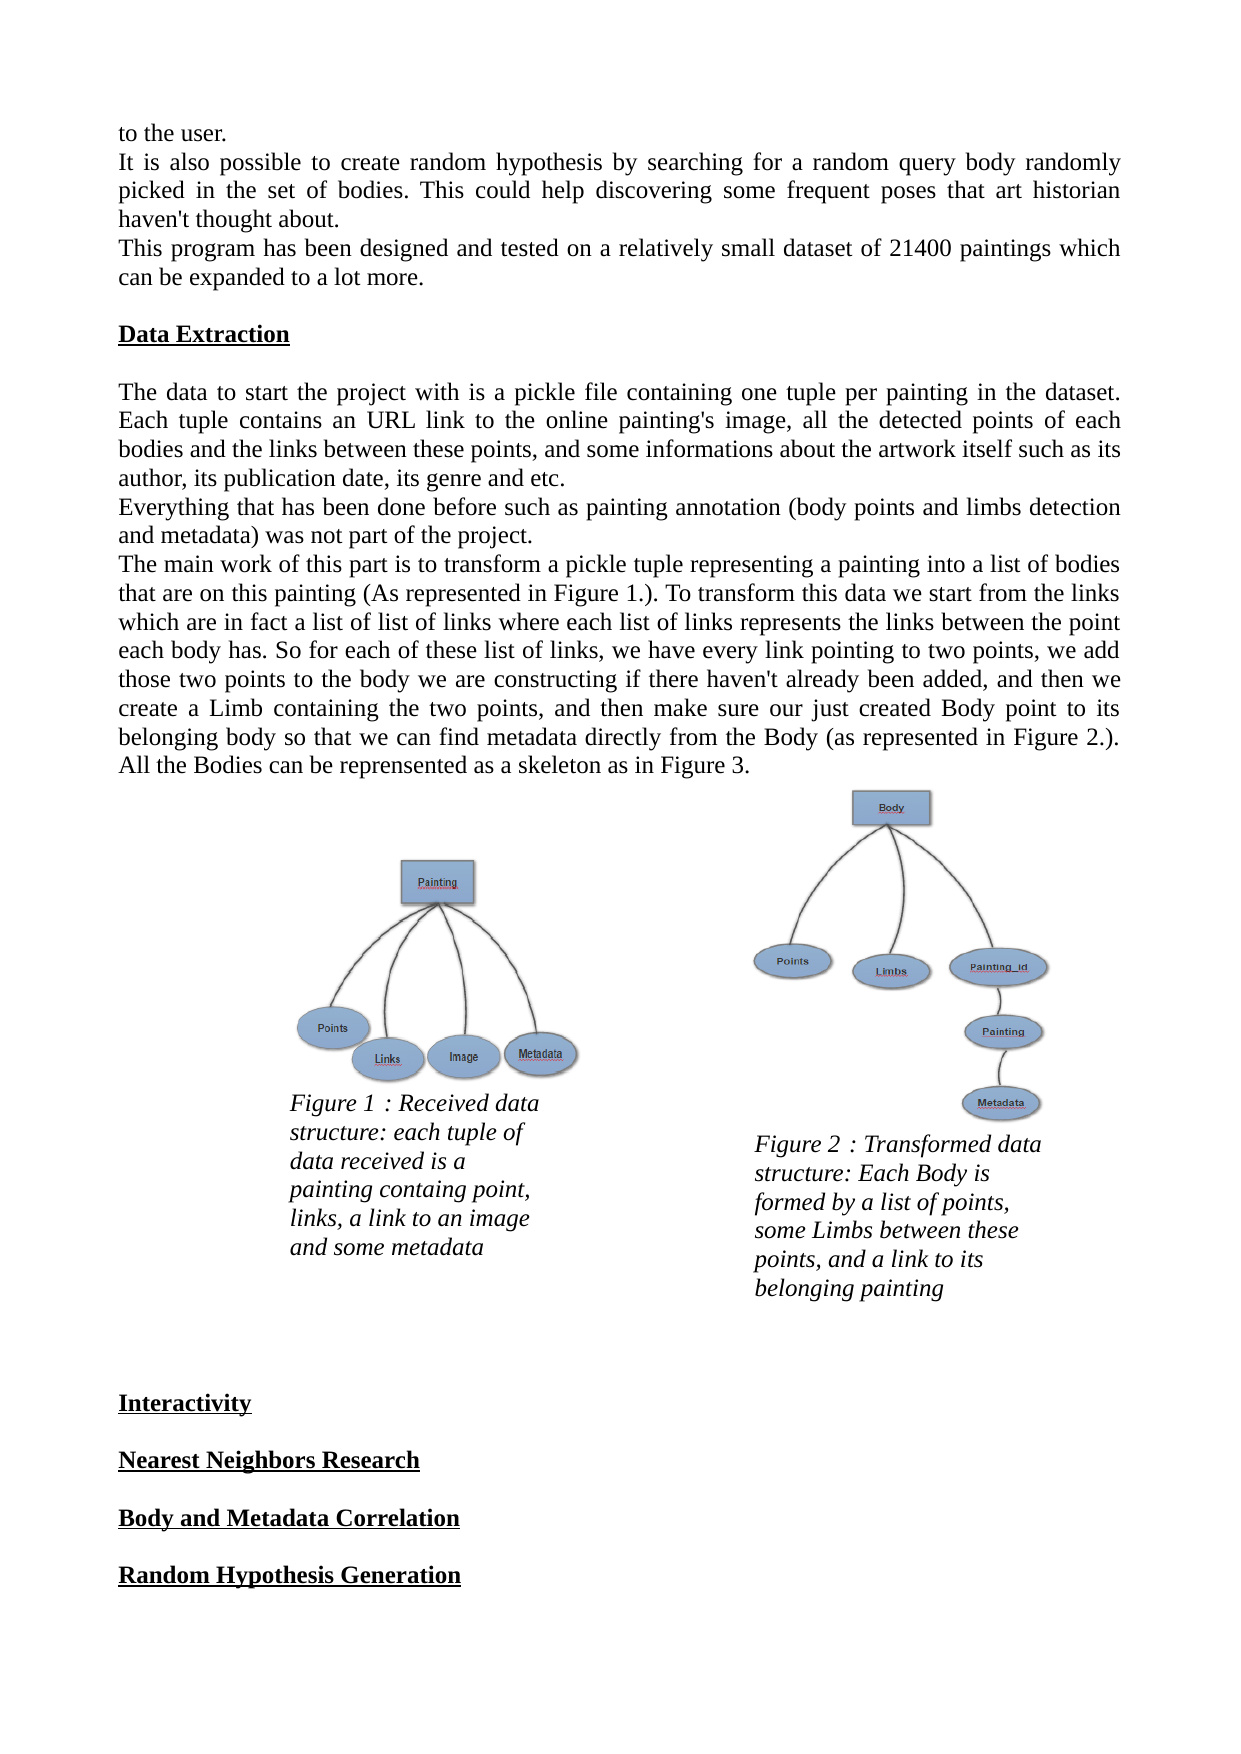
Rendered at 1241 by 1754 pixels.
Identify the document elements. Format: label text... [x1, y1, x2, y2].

text It is also possible to create random hypothesis by searching for a random query body randomly picked in the set of bodies. This could help discovering some frequent poses that art historian haven't thought about. [118, 147, 1122, 233]
text Random Hypothesis Generation [118, 1560, 1122, 1589]
text Interactivity [118, 1388, 1122, 1417]
text Body and Metadata Correlation [118, 1503, 1122, 1532]
text to the user. [118, 118, 1122, 147]
text Data Extraction [118, 319, 1122, 348]
text Everything that has been done before such as painting annotation (body points and limbs detection and metadata) was not part of the project. [118, 492, 1122, 549]
picture [289, 805, 582, 1089]
text Figure 2 : Transformed data structure: Each Body is formed by a list of points, some Limbs between these points, and a link to its belonging painting [754, 1130, 1045, 1302]
text The main work of this part is to transform a pickle tuple representing a painting into a list of bodies that are on this painting (As represented in Figure 1.). To transform this data we start from the links which are in fact a list of list of links where each list of links represents the links between the point each body has. So for each of these list of links, we have every link pointing to two points, we add those two points to the body we are constructing if there haven't already been added, and then we create a Limb containing the two points, and then make sure our just created Body point to its belonging body so that we can find metadata directly from the Body (as represented in Figure 2.). All the Bodies can be reprensented as a skeleton as in Figure 3. [118, 549, 1122, 779]
text Figure 1 : Received data structure: each tuple of data received is a painting containg point, links, a link to an image and some metadata [289, 1089, 555, 1261]
text The data to start the project with is a pickle file containing one tuple per painting in the dataset. Each tuple contains an URL link to the online painting's image, all the detected points of each bodies and the links between these points, and some informations about the artwork itself such as its author, its publication date, its genre and etc. [118, 377, 1122, 492]
text This program has been designed and tested on a relatively small dataset of 21400 paintings which can be expanded to a lot more. [118, 233, 1122, 291]
text Nearest Neighbors Research [118, 1445, 1122, 1474]
picture [741, 783, 1059, 1130]
